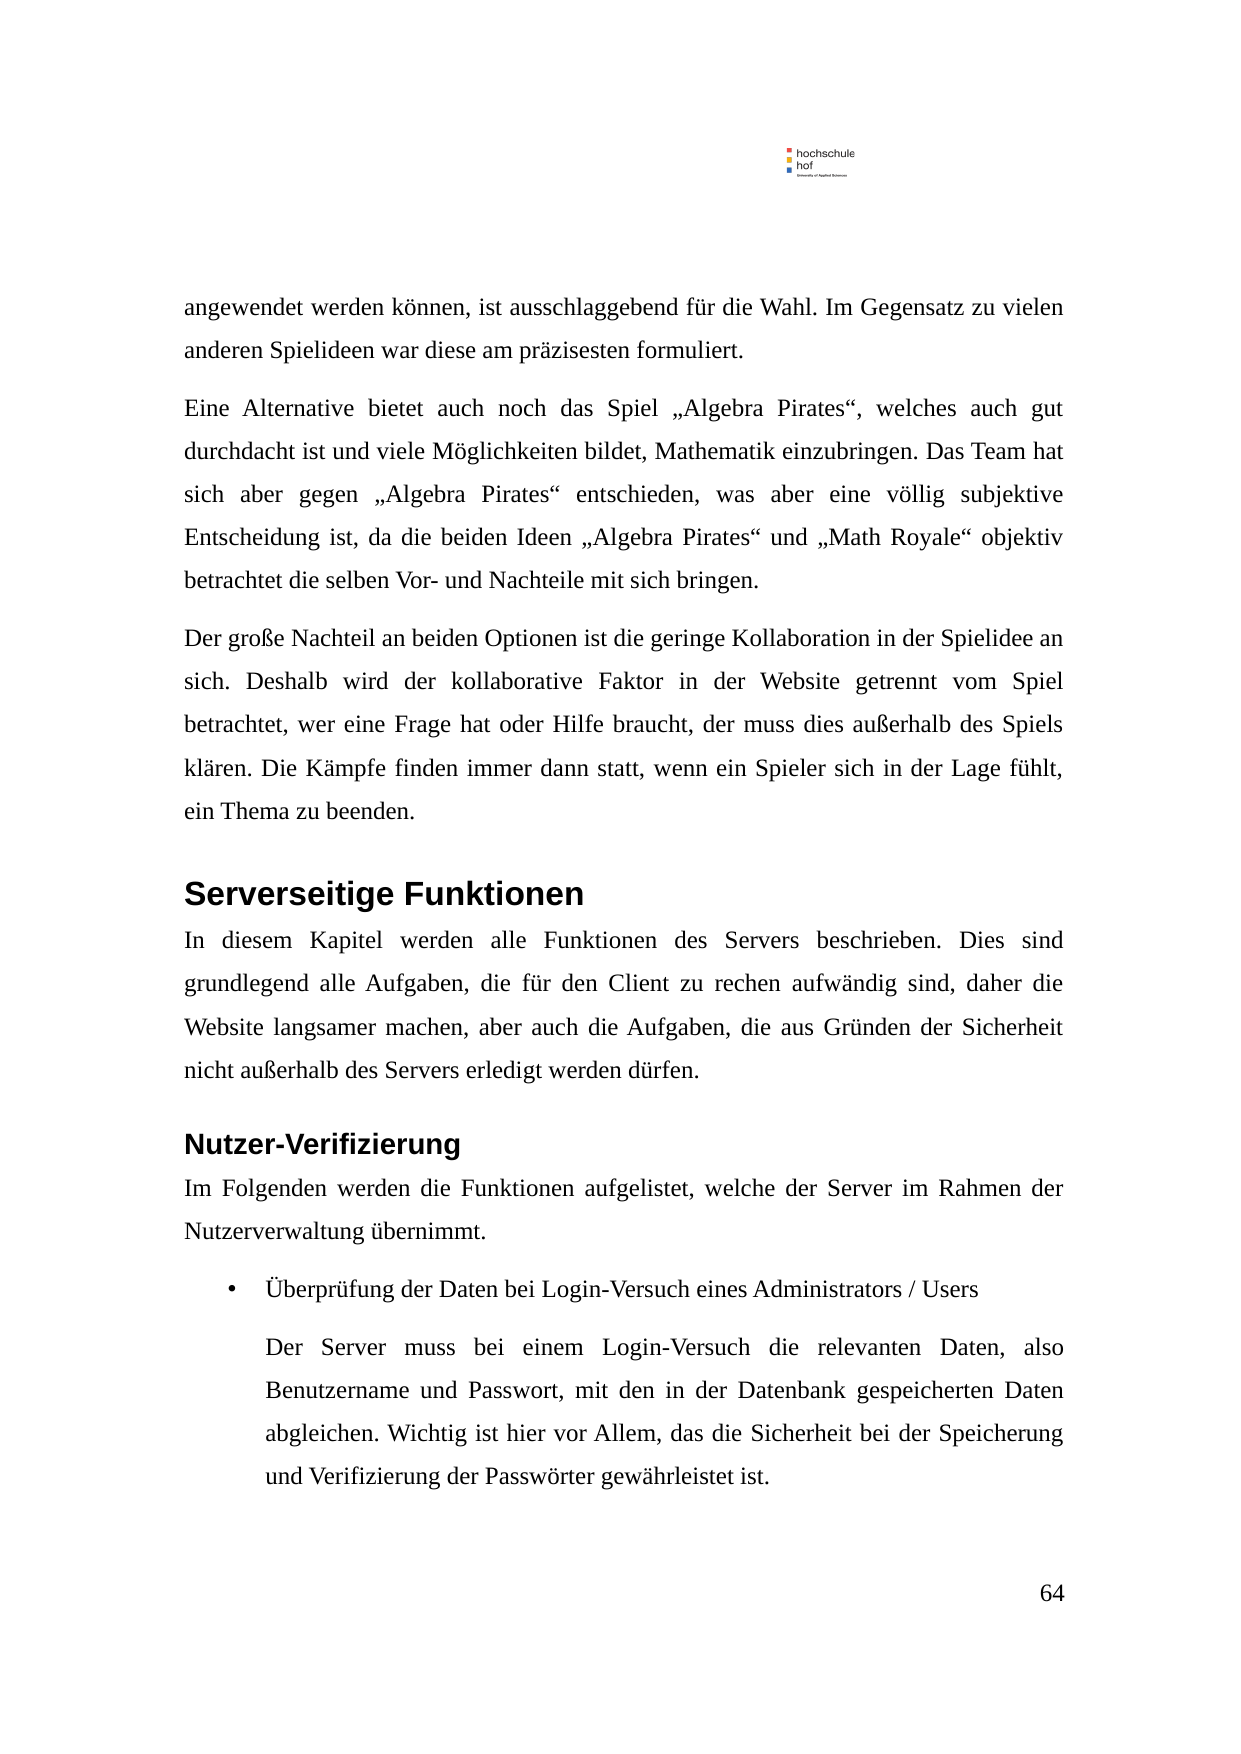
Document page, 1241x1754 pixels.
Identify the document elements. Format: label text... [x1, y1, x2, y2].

text angewendet werden können, ist ausschlaggebend für die Wahl. Im Gegensatz zu vielen anderen Spielideen war diese am präzisesten formuliert. [184, 292, 1064, 364]
subtitle Serverseitige Funktionen [184, 874, 1064, 913]
subtitle Nutzer-Verifizierung [184, 1127, 1064, 1161]
text Der große Nachteil an beiden Optionen ist die geringe Kollaboration in der Spielidee an sich. Deshalb wird der kollaborative Faktor in der Website getrennt vom Spiel betrachtet, wer eine Frage hat oder Hilfe braucht, der muss dies außerhalb des Spiels klären. Die Kämpfe finden immer dann statt, wenn ein Spieler sich in der Lage fühlt, ein Thema zu beenden. [184, 623, 1064, 824]
picture [786, 148, 855, 177]
list Der Server muss bei einem Login-Versuch die relevanten Daten, also Benutzername und Passwort, mit den in der Datenbank gespeicherten Daten abgleichen. Wichtig ist hier vor Allem, das die Sicherheit bei der Speicherung und Verifizierung der Passwörter gewährleistet ist. [228, 1332, 1064, 1490]
text Im Folgenden werden die Funktionen aufgelistet, welche der Server im Rahmen der Nutzerverwaltung übernimmt. [184, 1173, 1064, 1245]
text Eine Alternative bietet auch noch das Spiel „Algebra Pirates“, welches auch gut durchdacht ist und viele Möglichkeiten bildet, Mathematik einzubringen. Das Team hat sich aber gegen „Algebra Pirates“ entschieden, was aber eine völlig subjektive Entscheidung ist, da die beiden Ideen „Algebra Pirates“ und „Math Royale“ objektiv betrachtet die selben Vor- und Nachteile mit sich bringen. [184, 393, 1064, 594]
list Überprüfung der Daten bei Login-Versuch eines Administrators / Users [228, 1274, 1064, 1303]
text In diesem Kapitel werden alle Funktionen des Servers beschrieben. Dies sind grundlegend alle Aufgaben, die für den Client zu rechen aufwändig sind, daher die Website langsamer machen, aber auch die Aufgaben, die aus Gründen der Sicherheit nicht außerhalb des Servers erledigt werden dürfen. [184, 925, 1064, 1083]
